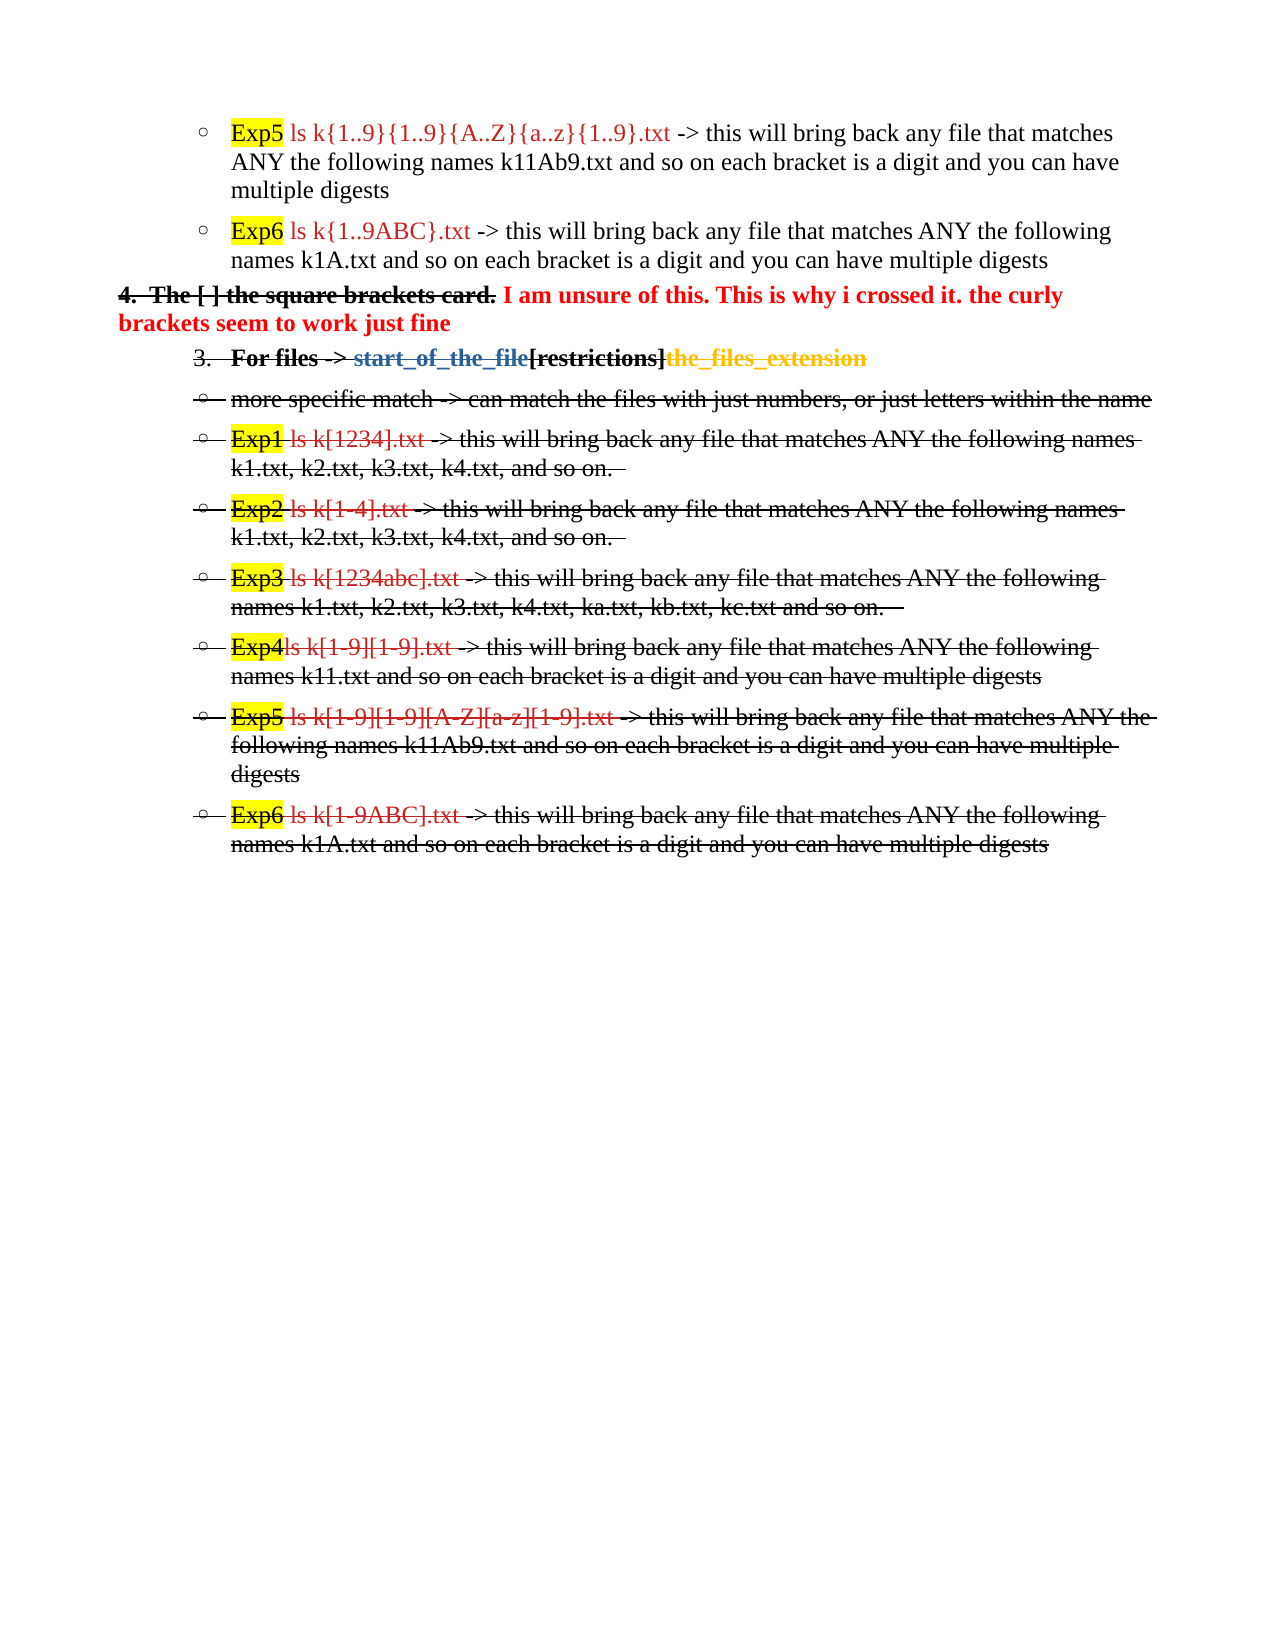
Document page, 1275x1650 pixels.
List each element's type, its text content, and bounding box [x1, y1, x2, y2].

list Exp5 ls k[1-9][1-9][A-Z][a-z][1-9].txt -> this will bring back any file that matches ANY the following names k11Ab9.txt and so on each bracket is a digit and you can have multiple digests [193, 702, 1157, 788]
list Exp5 ls k{1..9}{1..9}{A..Z}{a..z}{1..9}.txt -> this will bring back any file that matches ANY the following names k11Ab9.txt and so on each bracket is a digit and you can have multiple digests [193, 118, 1157, 204]
list Exp6 ls k{1..9ABC}.txt -> this will bring back any file that matches ANY the following names k1A.txt and so on each bracket is a digit and you can have multiple digests [193, 216, 1157, 274]
text 4. The [ ] the square brackets card. I am unsure of this. This is why i crossed it. the curly brackets seem to work just fine [118, 280, 1157, 337]
list Exp1 ls k[1234].txt -> this will bring back any file that matches ANY the following names k1.txt, k2.txt, k3.txt, k4.txt, and so on. [193, 424, 1157, 482]
list For files -> start_of_the_file[restrictions]the_files_extension [193, 343, 1157, 372]
list more specific match -> can match the files with just numbers, or just letters within the name [193, 384, 1157, 412]
list Exp3 ls k[1234abc].txt -> this will bring back any file that matches ANY the following names k1.txt, k2.txt, k3.txt, k4.txt, ka.txt, kb.txt, kc.txt and so on. [193, 563, 1157, 621]
list Exp6 ls k[1-9ABC].txt -> this will bring back any file that matches ANY the following names k1A.txt and so on each bracket is a digit and you can have multiple digests [193, 800, 1157, 857]
list Exp2 ls k[1-4].txt -> this will bring back any file that matches ANY the following names k1.txt, k2.txt, k3.txt, k4.txt, and so on. [193, 494, 1157, 551]
list Exp4ls k[1-9][1-9].txt -> this will bring back any file that matches ANY the following names k11.txt and so on each bracket is a digit and you can have multiple digests [193, 632, 1157, 690]
